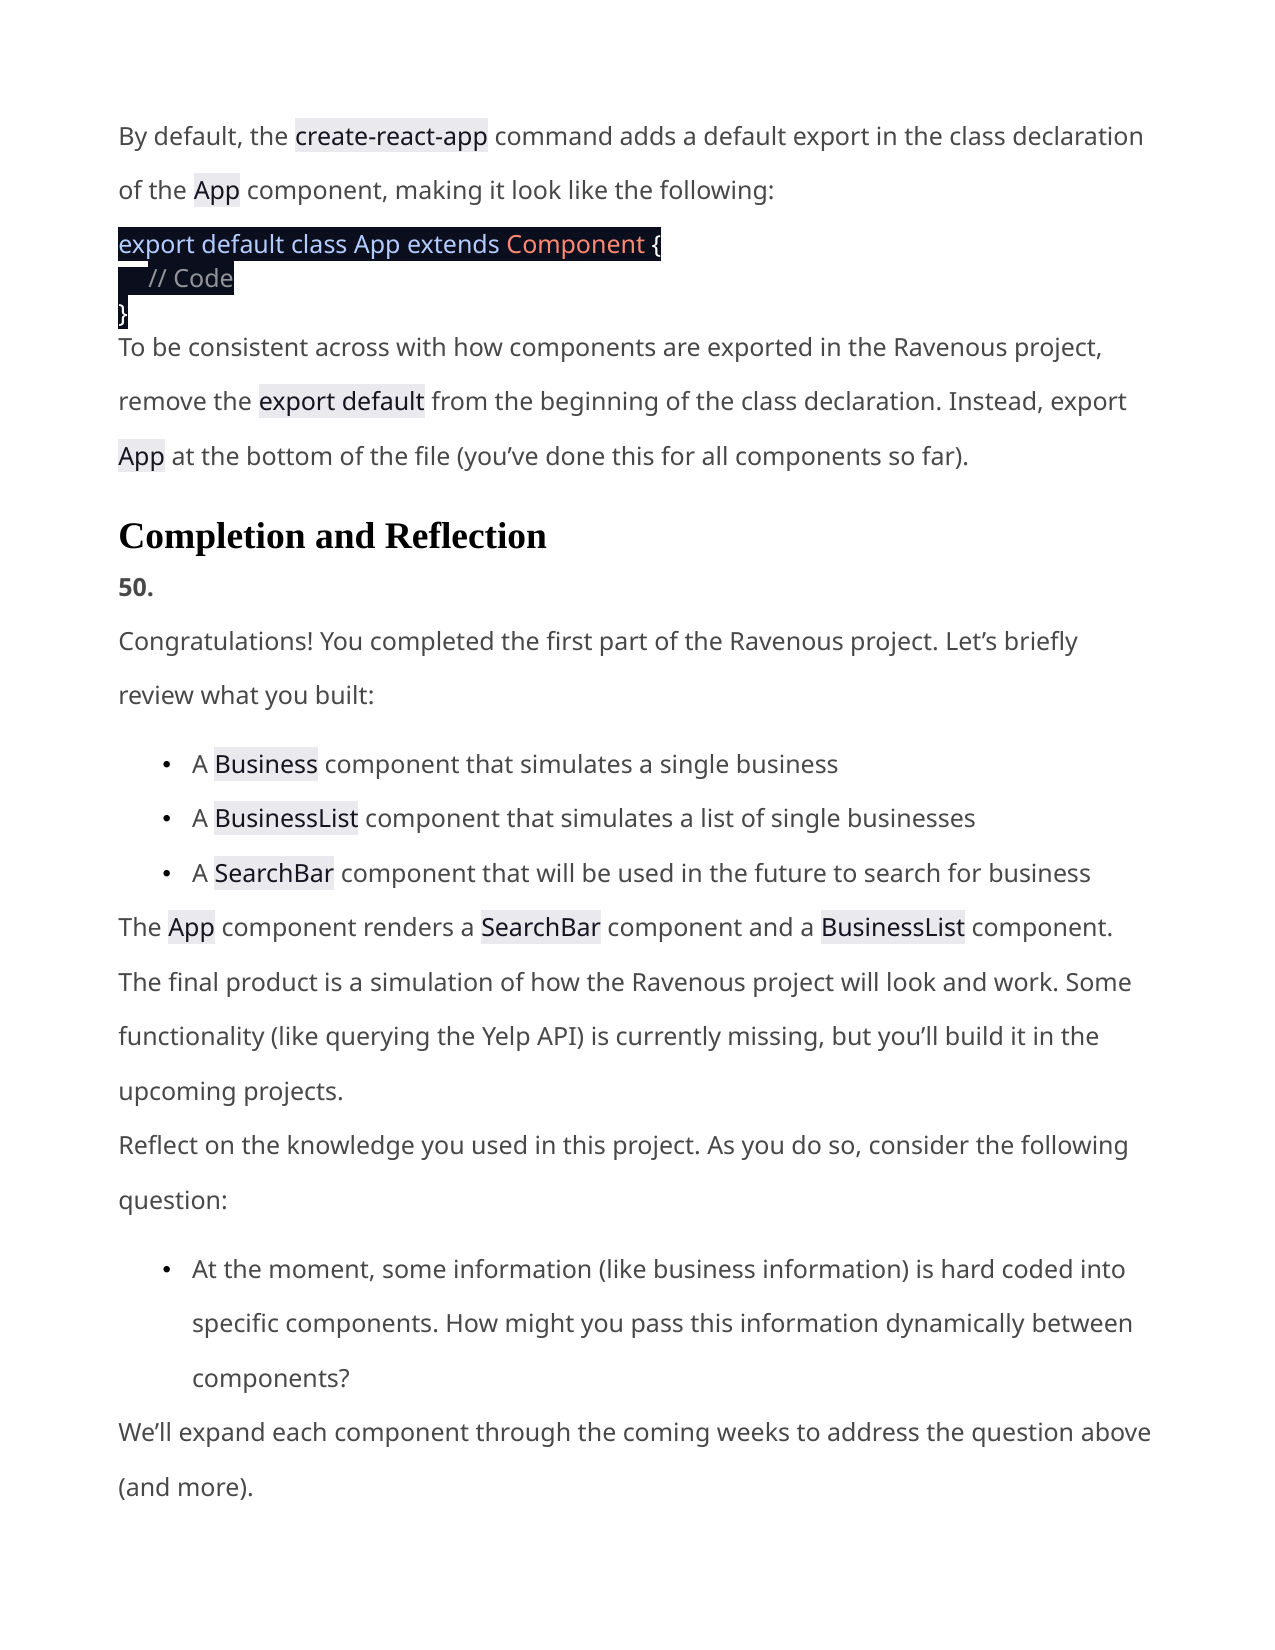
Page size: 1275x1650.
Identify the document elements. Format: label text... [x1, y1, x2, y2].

text export default class App extends Component { [118, 227, 1157, 261]
text 50. [118, 569, 1157, 603]
list At the moment, some information (like business information) is hard coded into specific components. How might you pass this information dynamically between components? [162, 1252, 1157, 1394]
text } [118, 295, 1157, 329]
text Congratulations! You completed the first part of the Ravenous project. Let’s briefly review what you built: [118, 623, 1157, 712]
text Reflect on the knowledge you used in this project. As you do so, consider the following question: [118, 1128, 1157, 1217]
text To be consistent across with how components are exported in the Ravenous project, remove the export default from the beginning of the class declaration. Instead, export App at the bottom of the file (you’ve done this for all components so far). [118, 329, 1157, 472]
list A Business component that simulates a single business [162, 747, 1157, 781]
subtitle Completion and Reflection [118, 514, 1157, 557]
list A BusinessList component that simulates a list of single businesses [162, 801, 1157, 835]
text We’ll expand each component through the coming weeks to address the question above (and more). [118, 1415, 1157, 1503]
list A SearchBar component that will be used in the future to search for business [162, 856, 1157, 890]
text // Code [118, 261, 1157, 295]
text By default, the create-react-app command adds a default export in the class declaration of the App component, making it look like the following: [118, 118, 1157, 207]
text The App component renders a SearchBar component and a BusinessList component. The final product is a simulation of how the Ravenous project will look and work. Some functionality (like querying the Yelp API) is currently missing, but you’ll build it in the upcoming projects. [118, 910, 1157, 1108]
